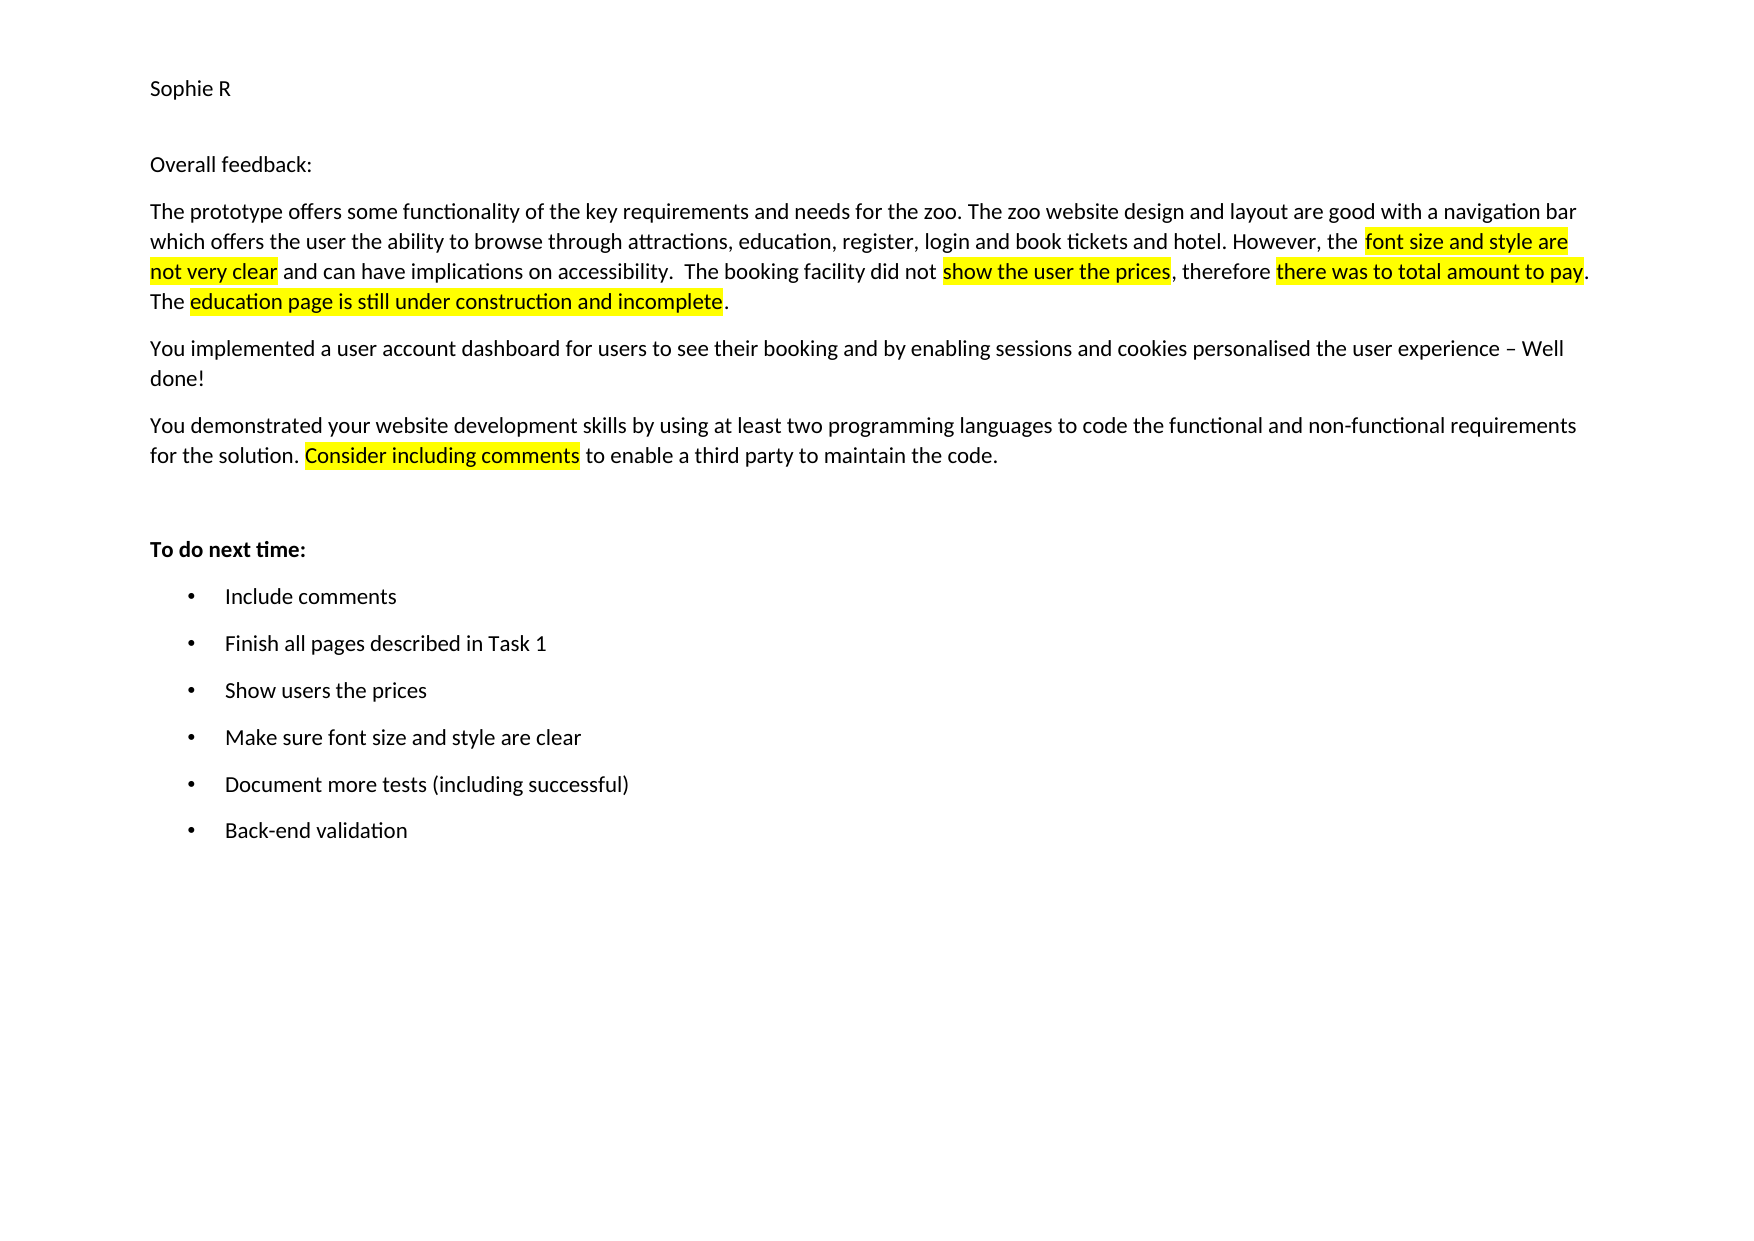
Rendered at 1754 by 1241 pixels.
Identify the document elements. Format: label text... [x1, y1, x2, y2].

list Show users the prices [187, 676, 1604, 704]
text The prototype offers some functionality of the key requirements and needs for the zoo. The zoo website design and layout are good with a navigation bar which offers the user the ability to browse through attractions, education, register, login and book tickets and hotel. However, the font size and style are not very clear and can have implications on accessibility. The booking facility did not show the user the prices, therefore there was to total amount to pay. The education page is still under construction and incomplete. [150, 197, 1604, 316]
list Finish all pages described in Task 1 [187, 629, 1604, 657]
list Document more tests (including successful) [187, 770, 1604, 798]
text You implemented a user account dashboard for users to see their booking and by enabling sessions and cookies personalised the user experience – Well done! [150, 334, 1604, 393]
list Back-end validation [187, 817, 1604, 845]
text Overall feedback: [150, 150, 1604, 178]
text You demonstrated your website development skills by using at least two programming languages to code the functional and non-functional requirements for the solution. Consider including comments to enable a third party to maintain the code. [150, 411, 1604, 470]
list Include comments [187, 582, 1604, 610]
list Make sure font size and style are clear [187, 723, 1604, 751]
text To do next time: [150, 535, 1604, 563]
